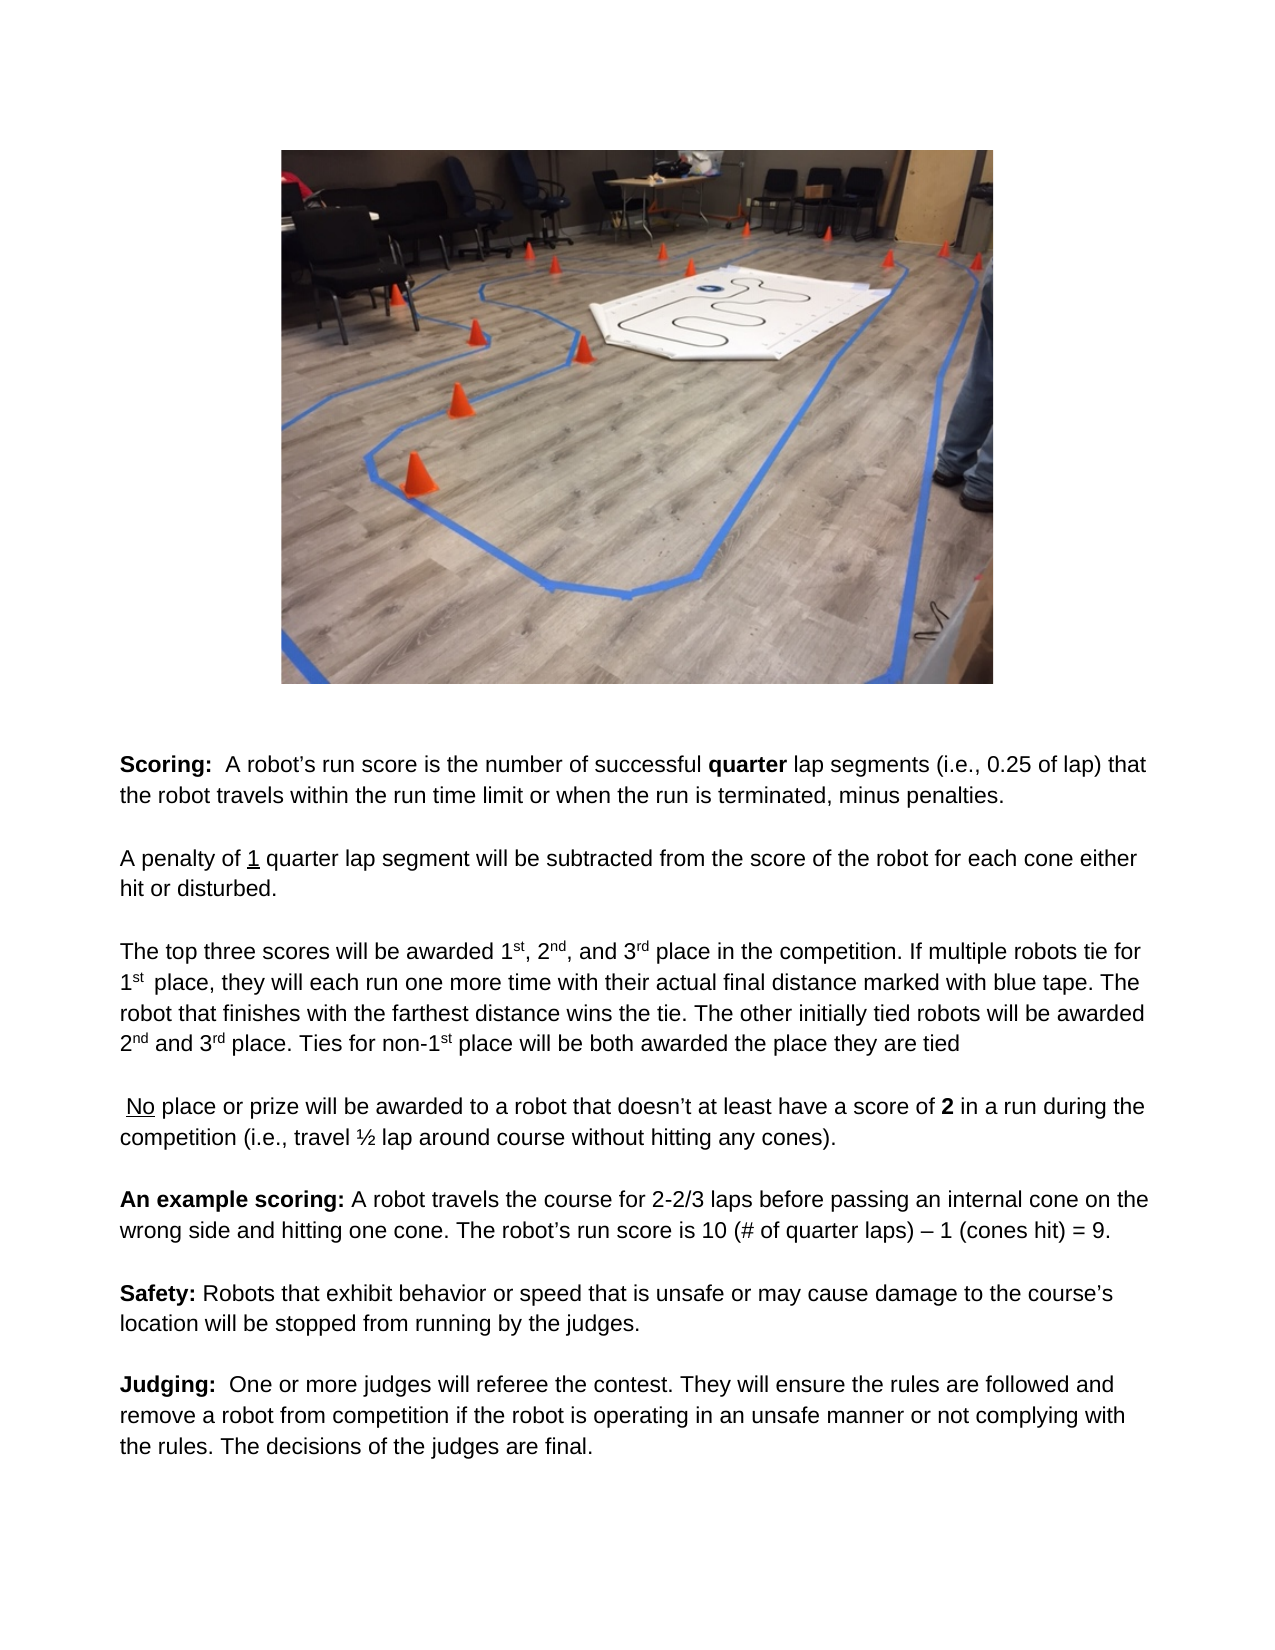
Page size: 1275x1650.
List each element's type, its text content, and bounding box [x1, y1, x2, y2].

text An example scoring: A robot travels the course for 2-2/3 laps before passing an internal cone on the wrong side and hitting one cone. The robot’s run score is 10 (# of quarter laps) – 1 (cones hit) = 9. [119, 1186, 1155, 1243]
text No place or prize will be awarded to a robot that doesn’t at least have a score of 2 in a run during the competition (i.e., travel ½ lap around course without hitting any cones). [119, 1093, 1155, 1150]
text Judging: One or more judges will referee the contest. They will ensure the rules are followed and remove a robot from competition if the robot is operating in an unsafe manner or not complying with the rules. The decisions of the judges are final. [119, 1371, 1155, 1459]
text The top three scores will be awarded 1st, 2nd, and 3rd place in the competition. If multiple robots tie for 1st place, they will each run one more time with their actual final distance marked with blue tape. The robot that finishes with the farthest distance wins the tie. The other initially tied robots will be awarded 2nd and 3rd place. Ties for non-1st place will be both awarded the place they are tied [119, 938, 1155, 1057]
text Scoring: A robot’s run score is the number of successful quarter lap segments (i.e., 0.25 of lap) that the robot travels within the run time limit or when the run is terminated, minus penalties. [119, 751, 1155, 808]
text Safety: Robots that exhibit behavior or speed that is unsafe or may cause damage to the course’s location will be stopped from running by the judges. [119, 1279, 1155, 1337]
text A penalty of 1 quarter lap segment will be subtracted from the score of the robot for each cone either hit or disturbed. [119, 844, 1155, 902]
